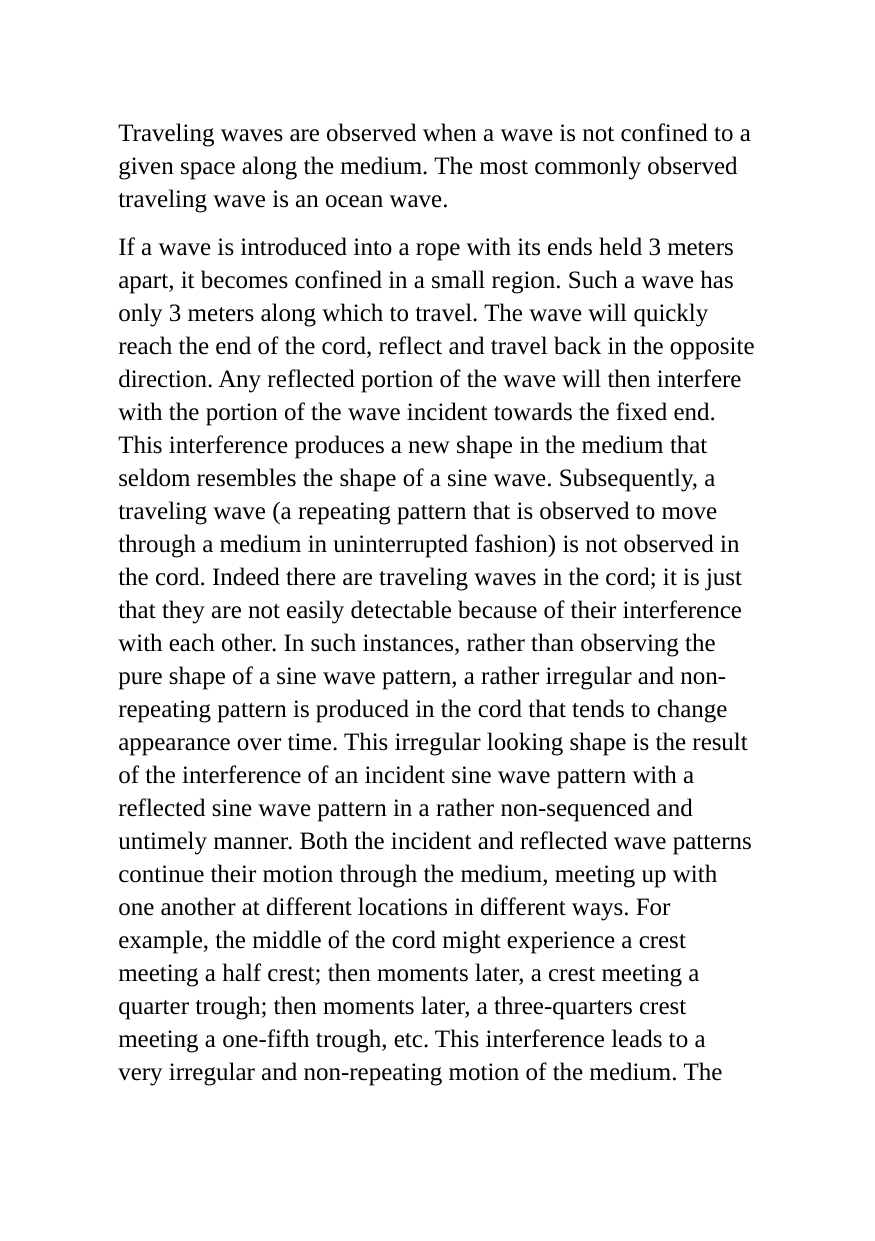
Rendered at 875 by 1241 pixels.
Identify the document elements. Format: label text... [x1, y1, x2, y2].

text If a wave is introduced into a rope with its ends held 3 meters apart, it becomes confined in a small region. Such a wave has only 3 meters along which to travel. The wave will quickly reach the end of the cord, reflect and travel back in the opposite direction. Any reflected portion of the wave will then interfere with the portion of the wave incident towards the fixed end. This interference produces a new shape in the medium that seldom resembles the shape of a sine wave. Subsequently, a traveling wave (a repeating pattern that is observed to move through a medium in uninterrupted fashion) is not observed in the cord. Indeed there are traveling waves in the cord; it is just that they are not easily detectable because of their interference with each other. In such instances, rather than observing the pure shape of a sine wave pattern, a rather irregular and non-repeating pattern is produced in the cord that tends to change appearance over time. This irregular looking shape is the result of the interference of an incident sine wave pattern with a reflected sine wave pattern in a rather non-sequenced and untimely manner. Both the incident and reflected wave patterns continue their motion through the medium, meeting up with one another at different locations in different ways. For example, the middle of the cord might experience a crest meeting a half crest; then moments later, a crest meeting a quarter trough; then moments later, a three-quarters crest meeting a one-fifth trough, etc. This interference leads to a very irregular and non-repeating motion of the medium. The [118, 232, 756, 1086]
text Traveling waves are observed when a wave is not confined to a given space along the medium. The most commonly observed traveling wave is an ocean wave. [118, 118, 756, 213]
